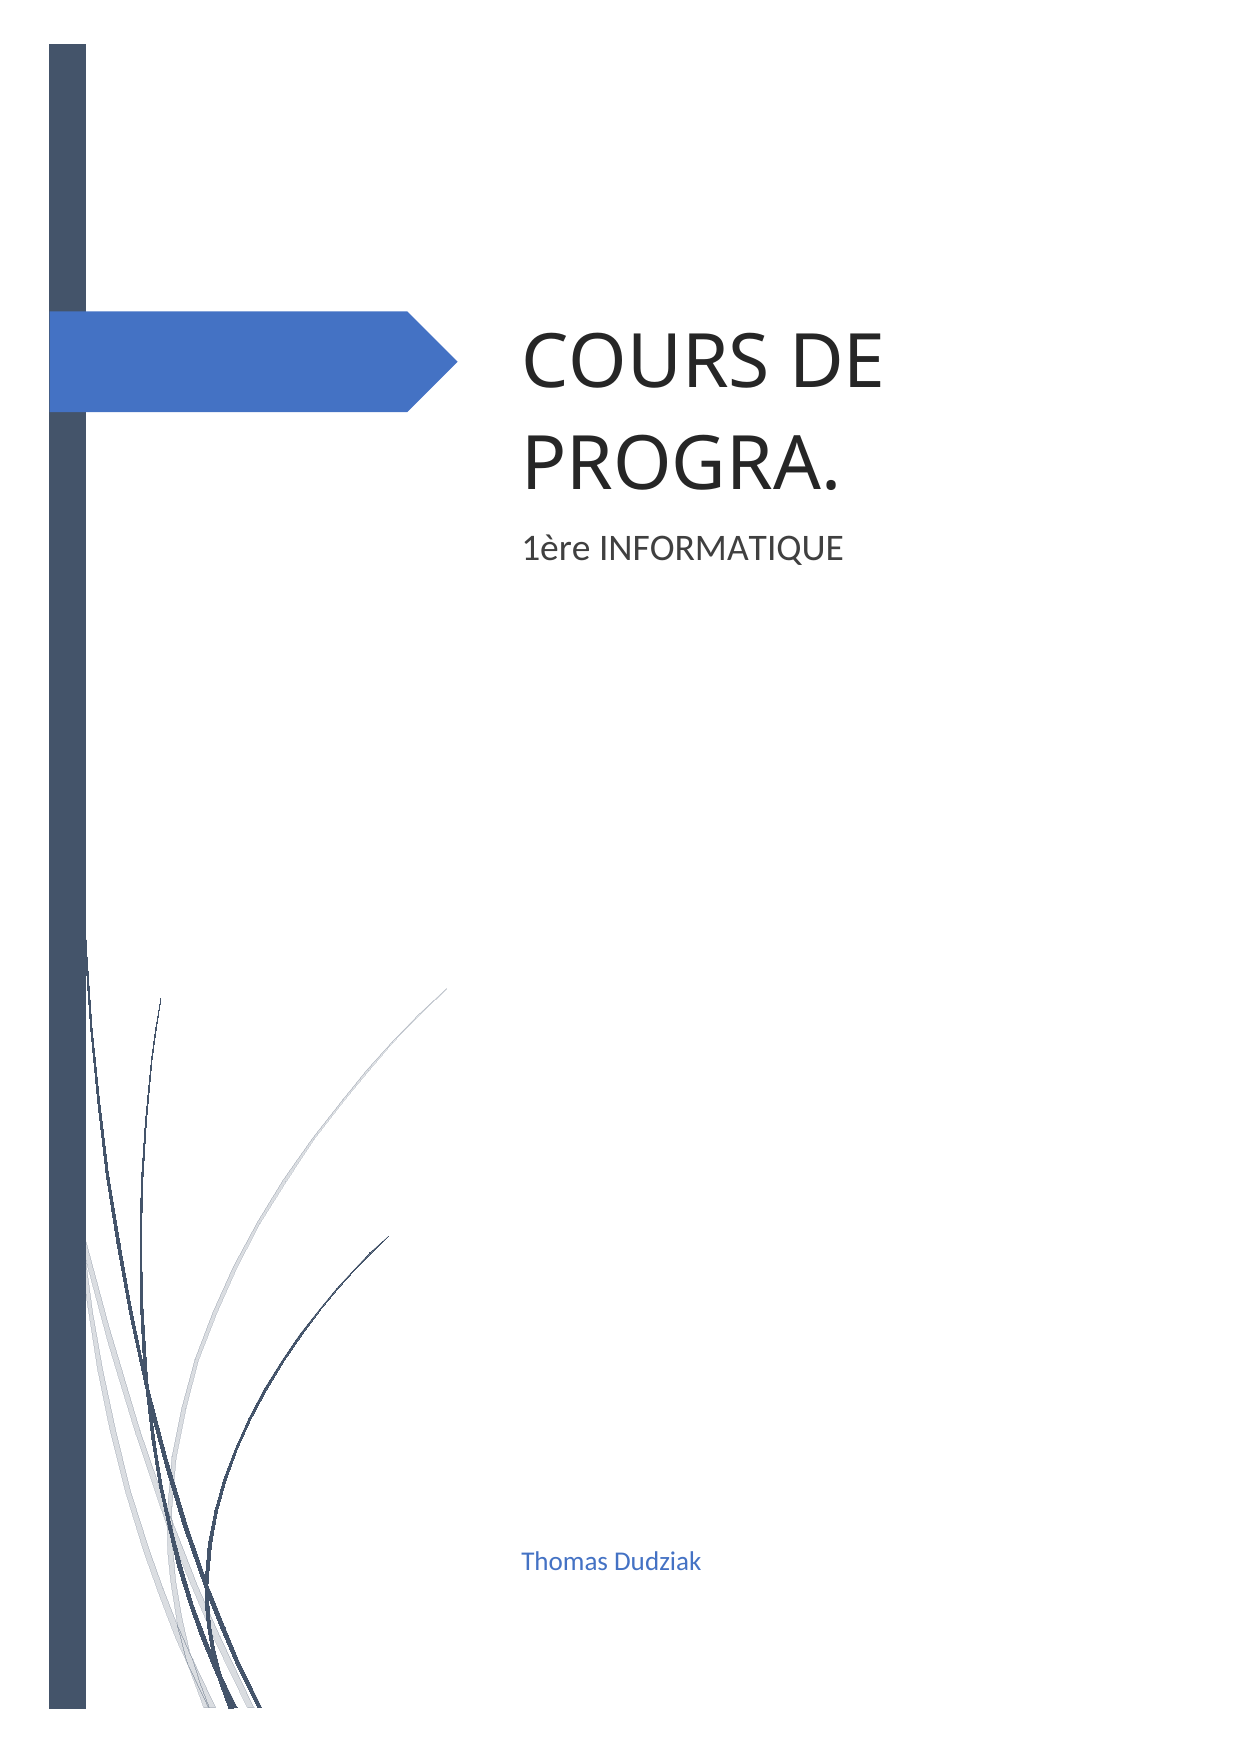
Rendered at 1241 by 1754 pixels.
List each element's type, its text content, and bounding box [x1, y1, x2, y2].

text Thomas Dudziak [521, 1544, 1079, 1577]
text 1ère INFORMATIQUE [521, 524, 1078, 570]
text COURS DE PROGRA. [521, 307, 1078, 511]
